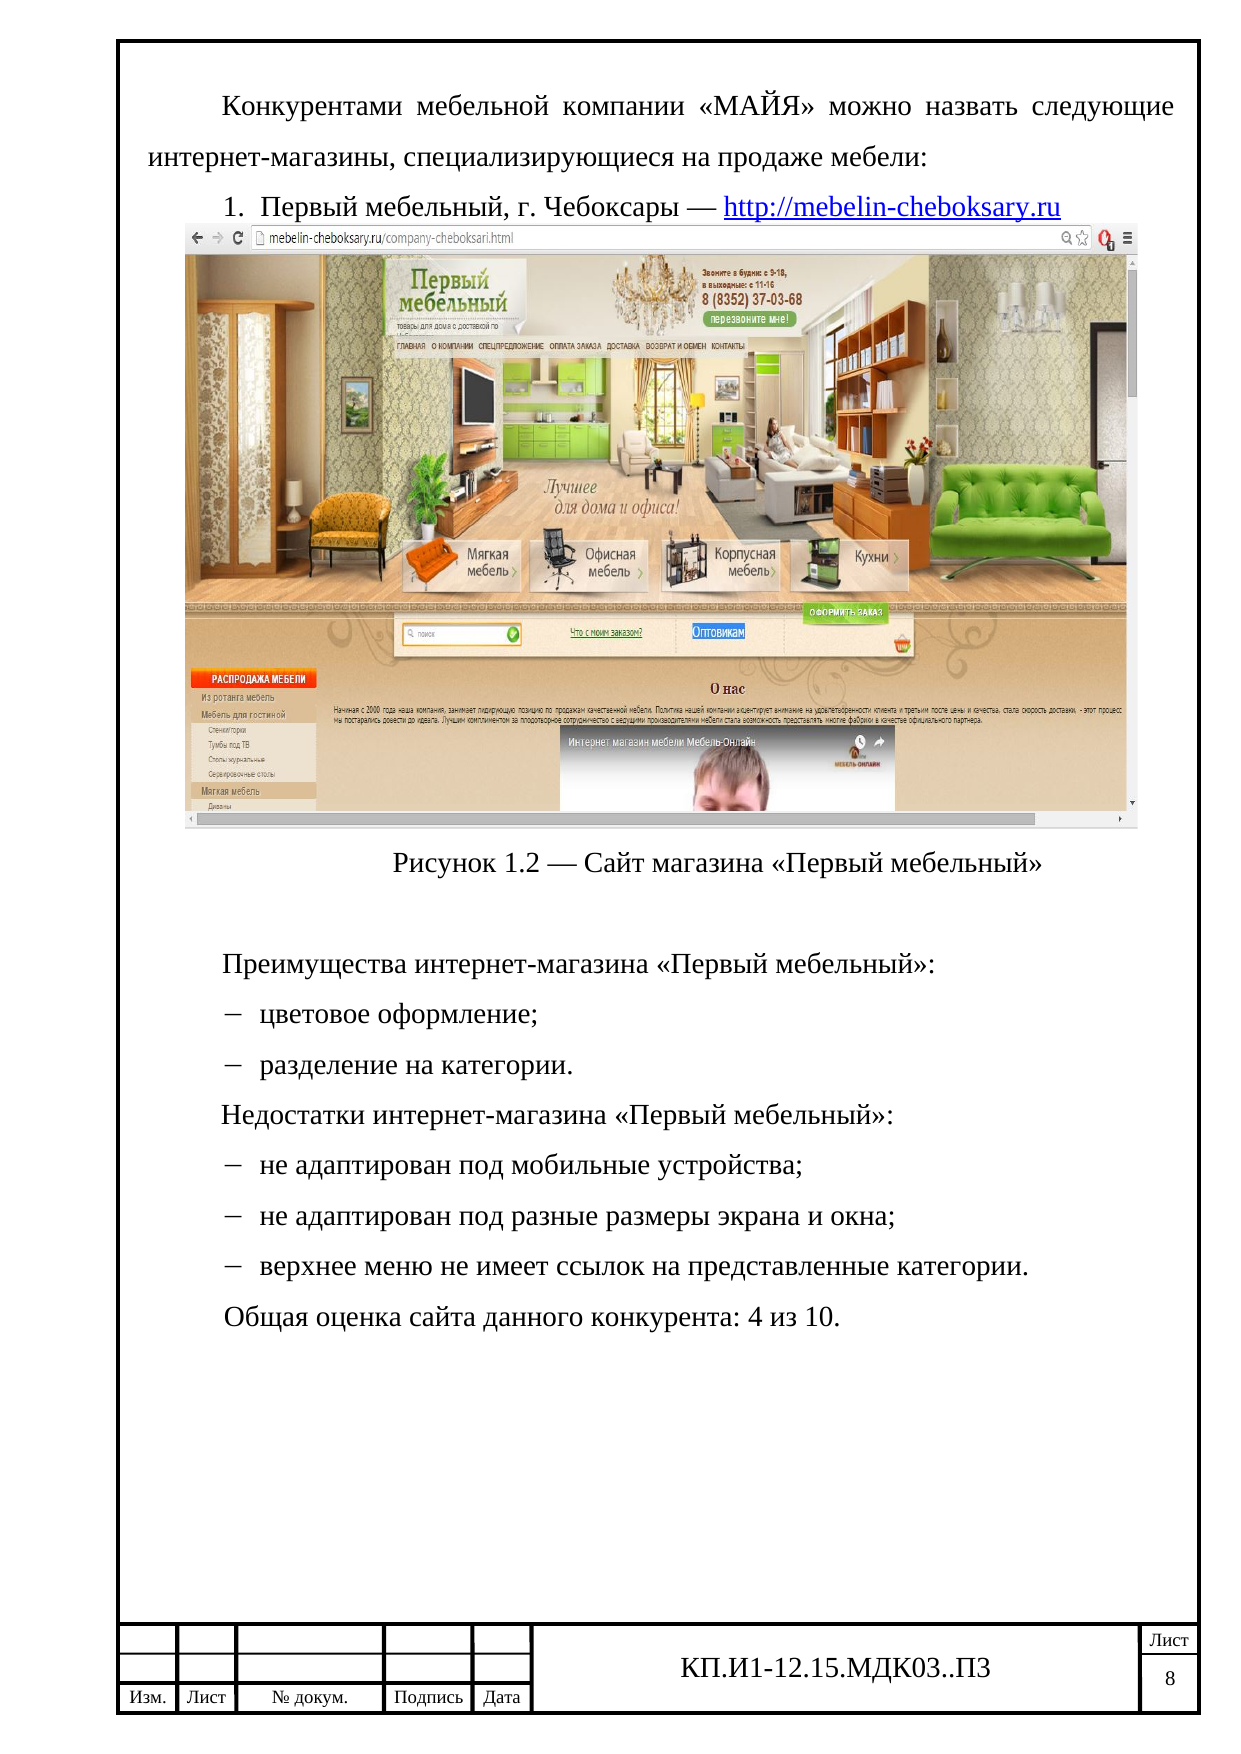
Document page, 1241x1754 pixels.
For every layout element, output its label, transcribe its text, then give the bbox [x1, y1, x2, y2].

list разделение на категории. [148, 1047, 1175, 1080]
list не адаптирован под разные размеры экрана и окна; [148, 1198, 1175, 1232]
list Преимущества интернет-магазина «Первый мебельный»: [222, 946, 1175, 979]
list Первый мебельный, г. Чебоксары — http://mebelin-cheboksary.ru [223, 189, 1175, 223]
list Рисунок 1.2 — Сайт магазина «Первый мебельный» [223, 239, 1175, 879]
list не адаптирован под мобильные устройства; [148, 1147, 1175, 1181]
picture [185, 223, 1138, 829]
list верхнее меню не имеет ссылок на представленные категории. [148, 1248, 1175, 1282]
text Общая оценка сайта данного конкурента: 4 из 10. [224, 1299, 1175, 1332]
list цветовое оформление; [148, 996, 1175, 1030]
text Конкурентами мебельной компании «МАЙЯ» можно назвать следующие интернет-магазины, специализирующиеся на продаже мебели: [148, 88, 1175, 172]
list Недостатки интернет-магазина «Первый мебельный»: [148, 1097, 1175, 1131]
